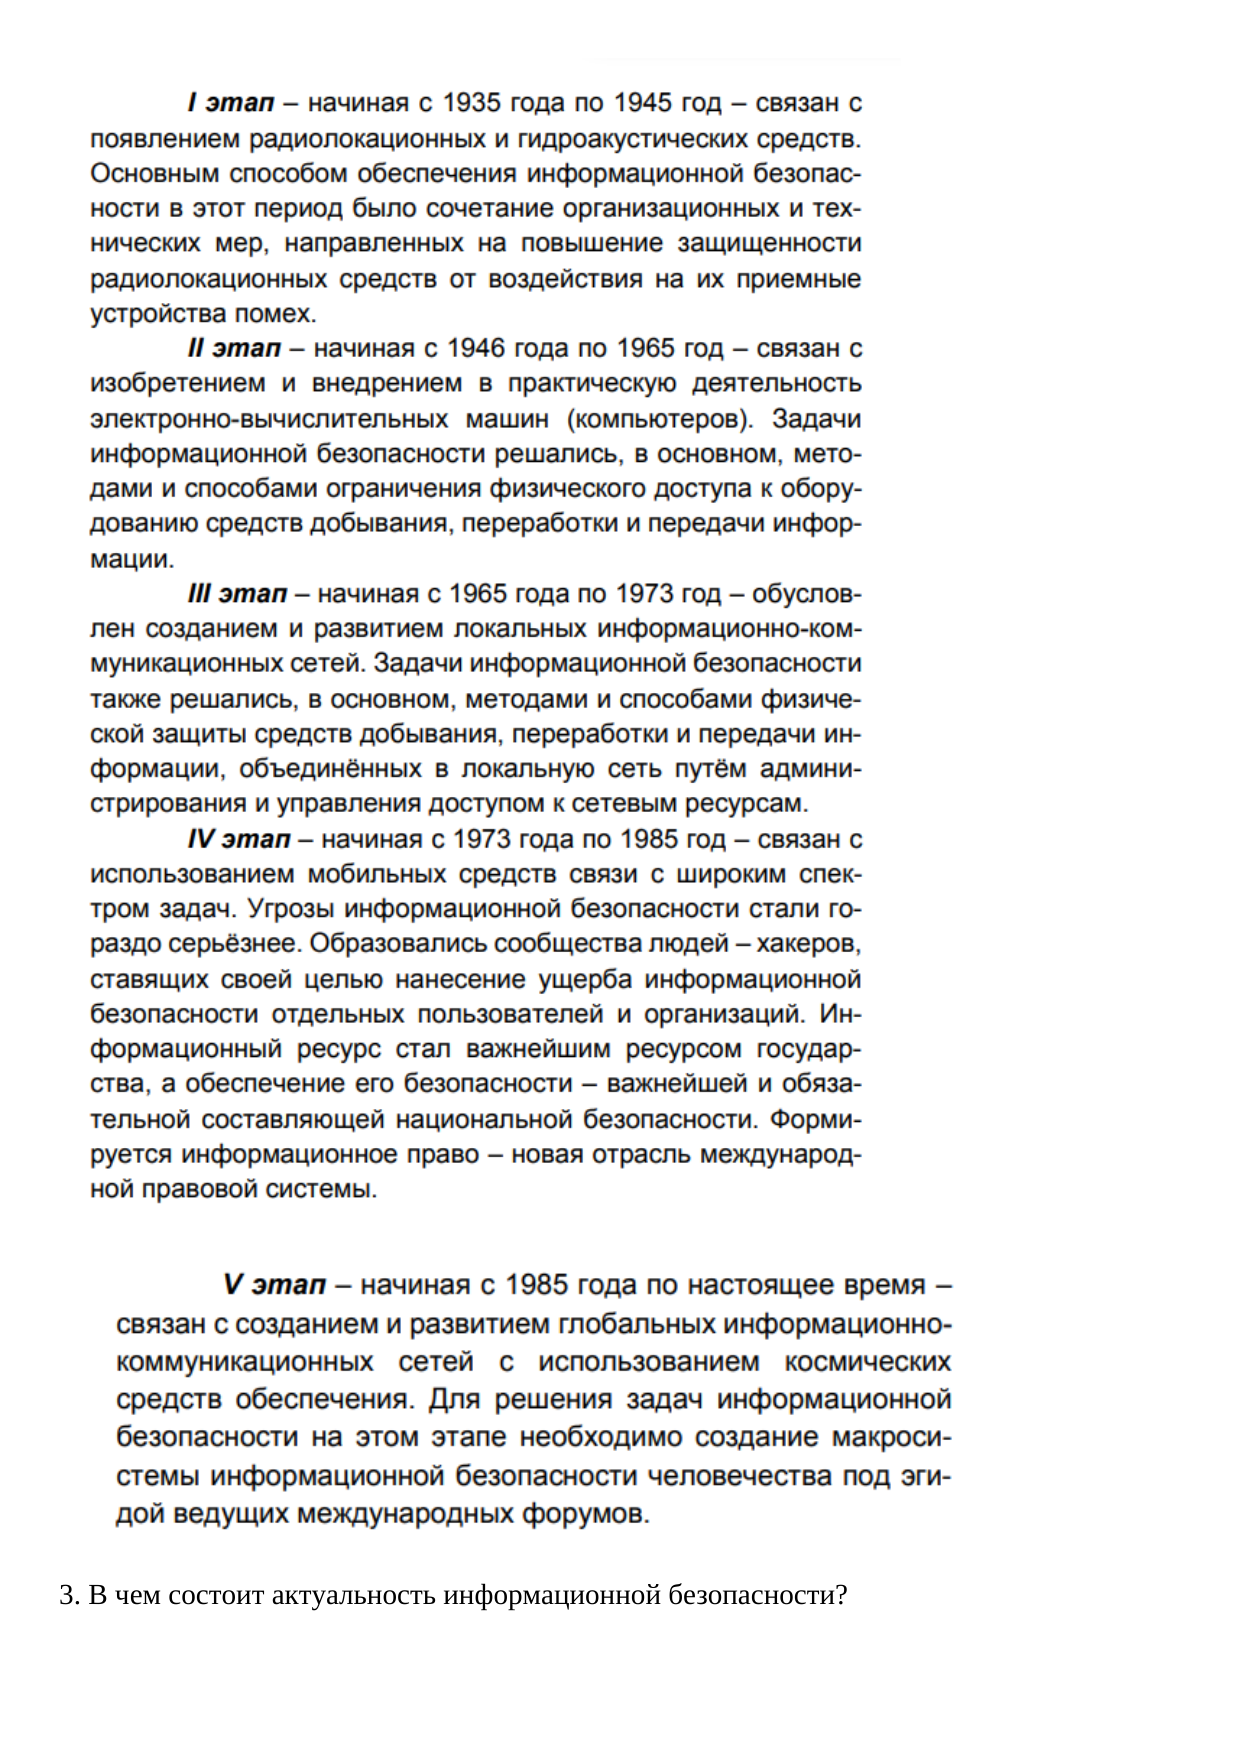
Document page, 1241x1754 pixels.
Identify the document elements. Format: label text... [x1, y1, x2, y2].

picture [58, 58, 901, 1212]
text 3. В чем состоит актуальность информационной безопасности? [59, 1577, 1181, 1611]
picture [58, 1216, 977, 1534]
